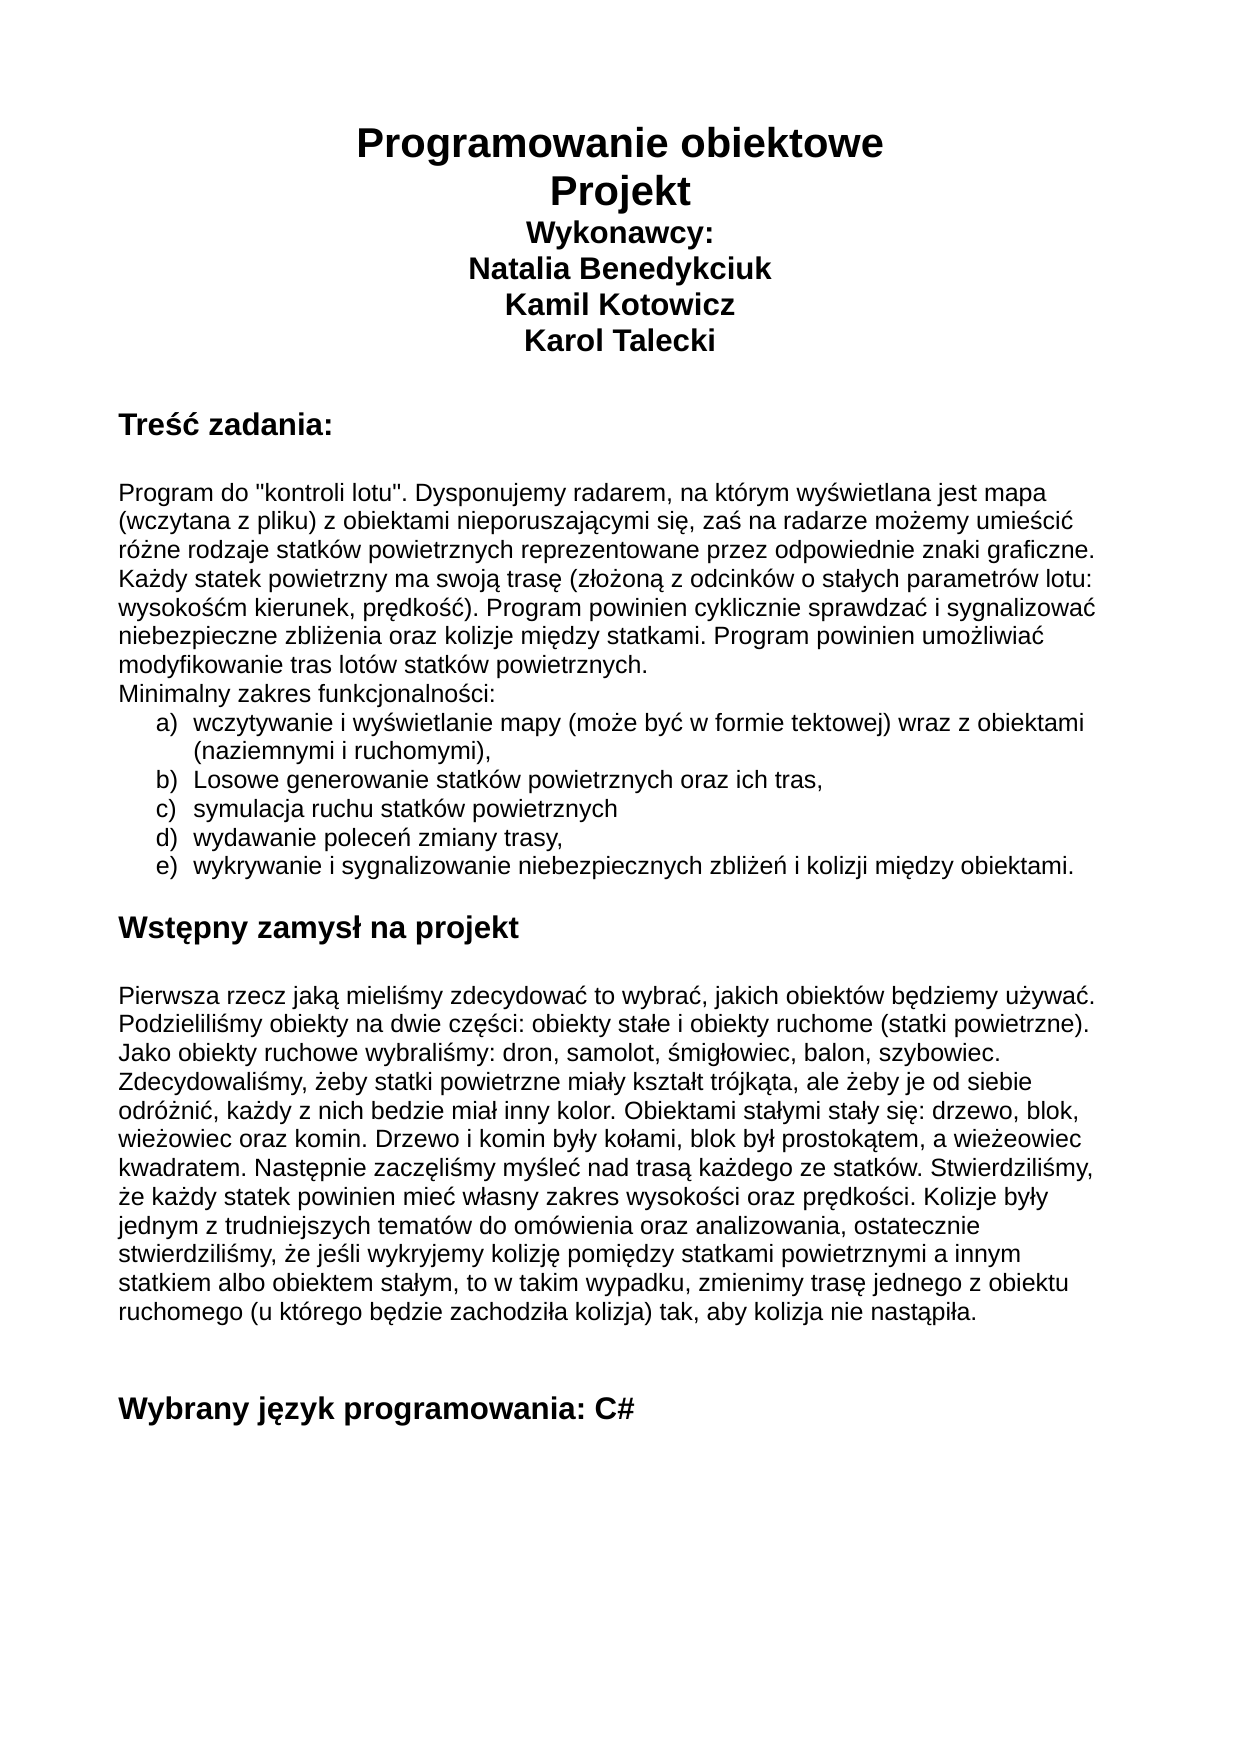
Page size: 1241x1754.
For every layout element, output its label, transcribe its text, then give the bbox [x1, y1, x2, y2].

list symulacja ruchu statków powietrznych [156, 794, 1122, 822]
text Podzieliliśmy obiekty na dwie części: obiekty stałe i obiekty ruchome (statki powietrzne). [118, 1009, 1122, 1038]
list wczytywanie i wyświetlanie mapy (może być w formie tektowej) wraz z obiektami (naziemnymi i ruchomymi), [156, 707, 1122, 765]
text Kamil Kotowicz [118, 286, 1122, 322]
list wykrywanie i sygnalizowanie niebezpiecznych zbliżeń i kolizji między obiektami. [156, 851, 1122, 880]
list wydawanie poleceń zmiany trasy, [156, 822, 1122, 851]
text Wybrany język programowania: C# [118, 1390, 1122, 1426]
text Program do "kontroli lotu". Dysponujemy radarem, na którym wyświetlana jest mapa (wczytana z pliku) z obiektami nieporuszającymi się, zaś na radarze możemy umieścić różne rodzaje statków powietrznych reprezentowane przez odpowiednie znaki graficzne. Każdy statek powietrzny ma swoją trasę (złożoną z odcinków o stałych parametrów lotu: wysokośćm kierunek, prędkość). Program powinien cyklicznie sprawdzać i sygnalizować niebezpieczne zbliżenia oraz kolizje między statkami. Program powinien umożliwiać modyfikowanie tras lotów statków powietrznych. [118, 477, 1122, 679]
text Wykonawcy: [118, 214, 1122, 250]
text Karol Talecki [118, 322, 1122, 358]
text Wstępny zamysł na projekt [118, 909, 1122, 945]
text Pierwsza rzecz jaką mieliśmy zdecydować to wybrać, jakich obiektów będziemy używać. [118, 981, 1122, 1009]
text Projekt [118, 166, 1122, 214]
text Programowanie obiektowe [118, 118, 1122, 166]
text Jako obiekty ruchowe wybraliśmy: dron, samolot, śmigłowiec, balon, szybowiec. Zdecydowaliśmy, żeby statki powietrzne miały kształt trójkąta, ale żeby je od siebie odróżnić, każdy z nich bedzie miał inny kolor. Obiektami stałymi stały się: drzewo, blok, wieżowiec oraz komin. Drzewo i komin były kołami, blok był prostokątem, a wieżeowiec kwadratem. Następnie zaczęliśmy myśleć nad trasą każdego ze statków. Stwierdziliśmy, że każdy statek powinien mieć własny zakres wysokości oraz prędkości. Kolizje były jednym z trudniejszych tematów do omówienia oraz analizowania, ostatecznie stwierdziliśmy, że jeśli wykryjemy kolizję pomiędzy statkami powietrznymi a innym statkiem albo obiektem stałym, to w takim wypadku, zmienimy trasę jednego z obiektu ruchomego (u którego będzie zachodziła kolizja) tak, aby kolizja nie nastąpiła. [118, 1038, 1122, 1326]
text Minimalny zakres funkcjonalności: [118, 679, 1122, 707]
text Natalia Benedykciuk [118, 250, 1122, 286]
list Losowe generowanie statków powietrznych oraz ich tras, [156, 765, 1122, 794]
text Treść zadania: [118, 406, 1122, 442]
